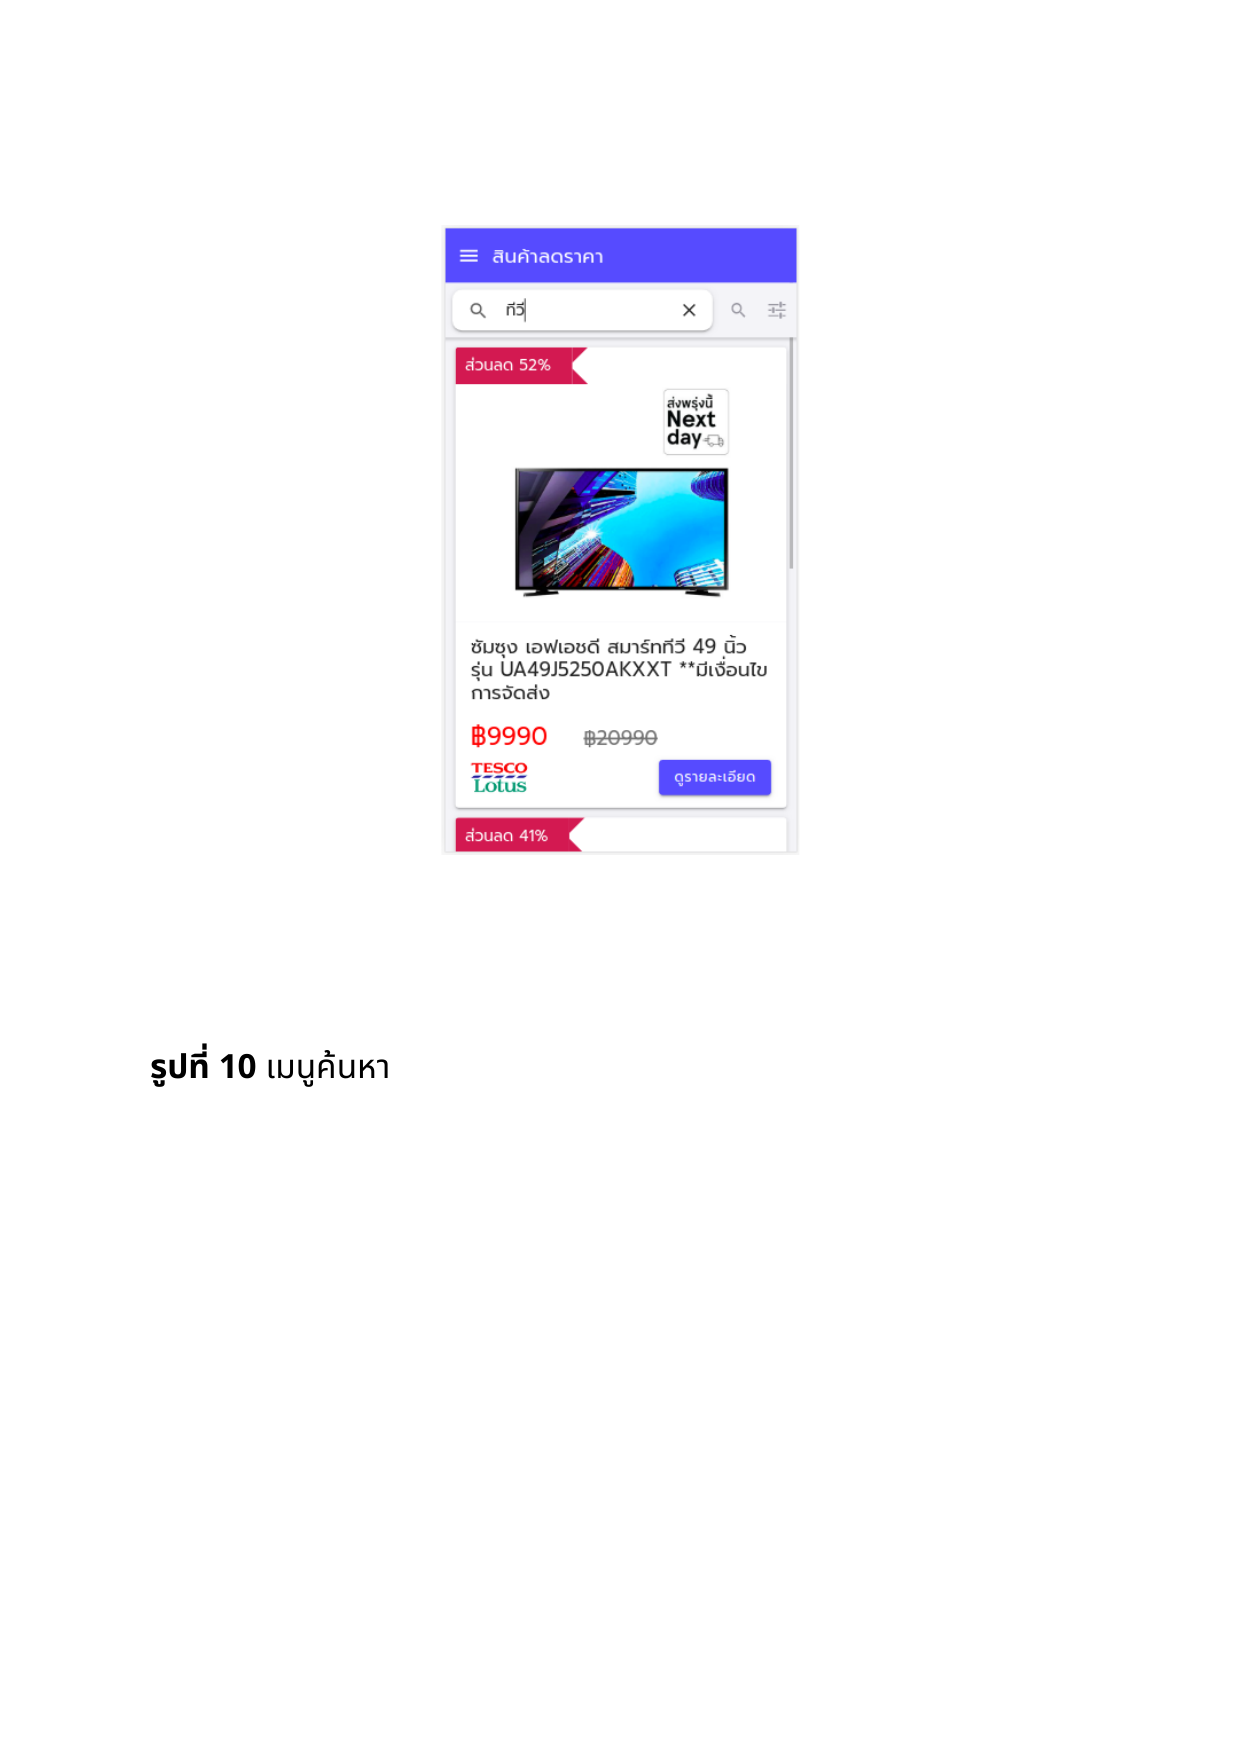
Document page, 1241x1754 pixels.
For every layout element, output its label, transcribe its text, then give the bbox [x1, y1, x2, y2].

text รูปที่ 10 เมนูค้นหา [150, 1043, 1091, 1093]
picture [441, 225, 800, 855]
